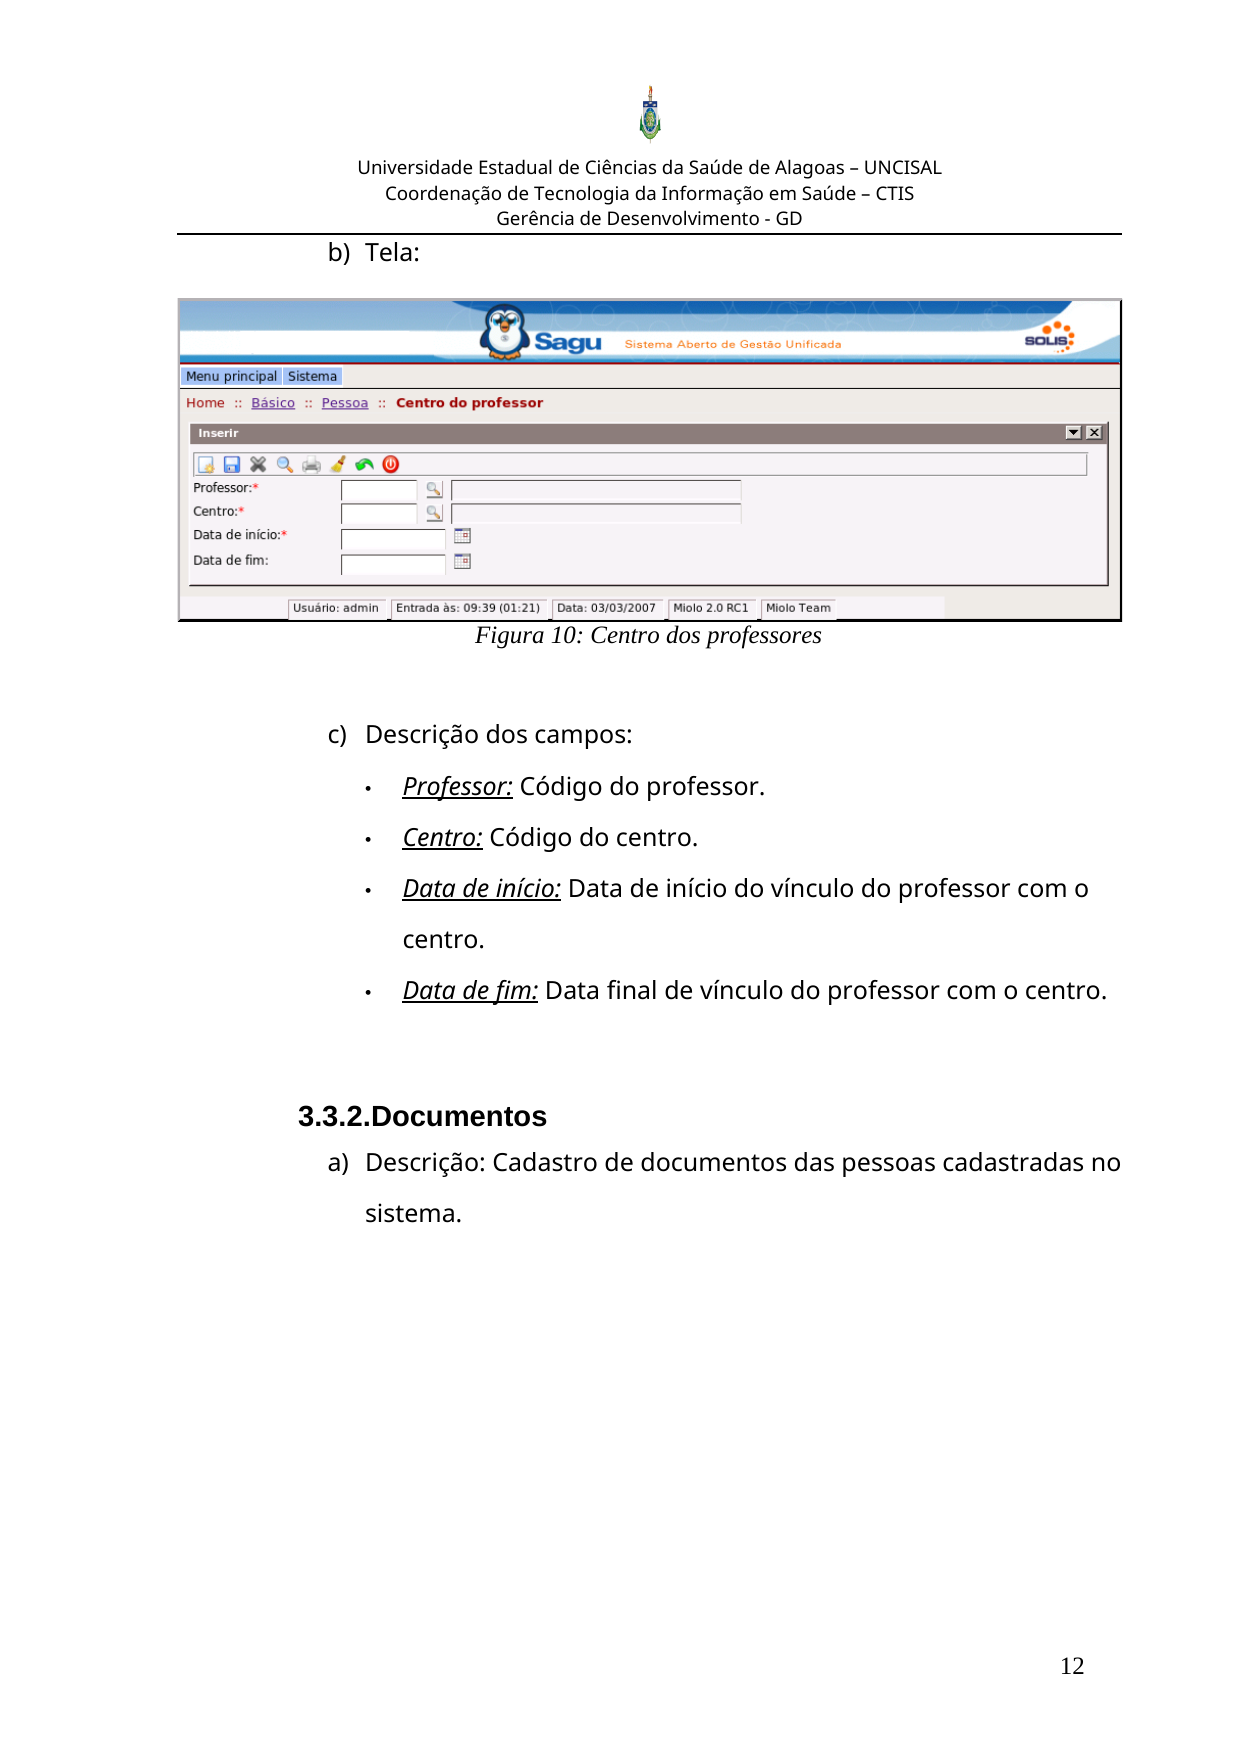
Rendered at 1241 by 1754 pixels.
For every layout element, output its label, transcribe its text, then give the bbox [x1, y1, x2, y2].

list Descrição dos campos: [327, 717, 1122, 751]
list Centro: Código do centro. [365, 819, 1122, 853]
list Data de fim: Data final de vínculo do professor com o centro. [365, 972, 1122, 1006]
list Descrição: Cadastro de documentos das pessoas cadastradas no sistema. [327, 1144, 1122, 1230]
subtitle Documentos [290, 1099, 1122, 1132]
text Figura 10: Centro dos professores [177, 622, 1122, 649]
list Professor: Código do professor. [365, 768, 1122, 802]
list Data de início: Data de início do vínculo do professor com o centro. [365, 870, 1122, 955]
list Tela: [327, 235, 1122, 269]
picture [177, 298, 1123, 622]
picture [638, 82, 662, 146]
